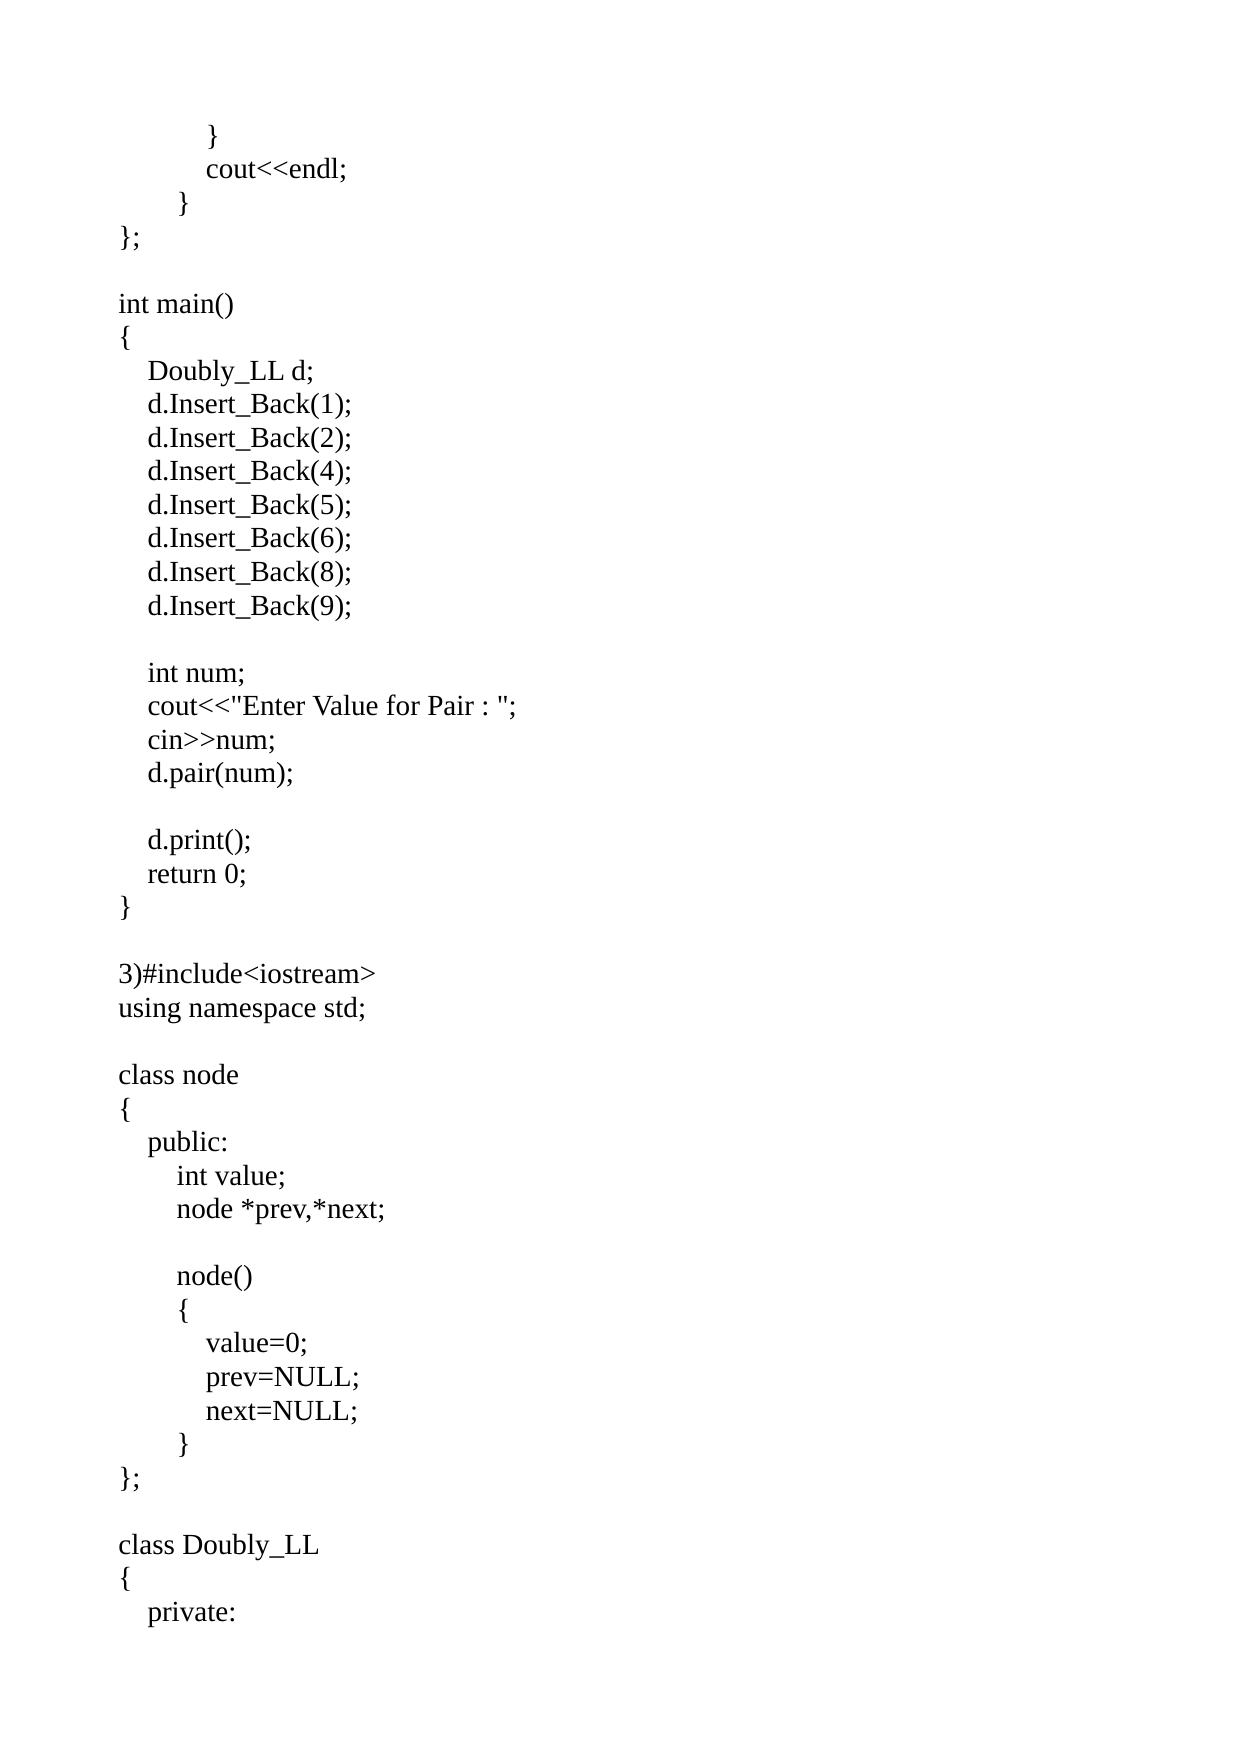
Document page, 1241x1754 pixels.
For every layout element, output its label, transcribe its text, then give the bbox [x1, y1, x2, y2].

text public: [118, 1124, 1122, 1158]
text d.Insert_Back(2); [118, 420, 1122, 453]
text } [118, 185, 1122, 219]
text value=0; [118, 1326, 1122, 1359]
text d.Insert_Back(5); [118, 487, 1122, 521]
text private: [118, 1594, 1122, 1627]
text { [118, 1560, 1122, 1594]
text 3)#include<iostream> [118, 957, 1122, 990]
text return 0; [118, 856, 1122, 889]
text class Doubly_LL [118, 1527, 1122, 1560]
text { [118, 1091, 1122, 1124]
text node() [118, 1258, 1122, 1292]
text d.Insert_Back(9); [118, 588, 1122, 621]
text prev=NULL; [118, 1359, 1122, 1393]
text cout<<endl; [118, 152, 1122, 185]
text node *prev,*next; [118, 1191, 1122, 1225]
text int num; [118, 655, 1122, 688]
text d.Insert_Back(1); [118, 386, 1122, 420]
text } [118, 889, 1122, 923]
text int value; [118, 1158, 1122, 1191]
text class node [118, 1057, 1122, 1091]
text d.print(); [118, 822, 1122, 856]
text d.Insert_Back(4); [118, 453, 1122, 487]
text }; [118, 219, 1122, 252]
text { [118, 319, 1122, 353]
text int main() [118, 286, 1122, 319]
text }; [118, 1460, 1122, 1493]
text { [118, 1292, 1122, 1326]
text } [118, 1426, 1122, 1460]
text cin>>num; [118, 722, 1122, 755]
text d.pair(num); [118, 755, 1122, 789]
text d.Insert_Back(6); [118, 521, 1122, 554]
text d.Insert_Back(8); [118, 554, 1122, 588]
text Doubly_LL d; [118, 353, 1122, 386]
text cout<<"Enter Value for Pair : "; [118, 688, 1122, 722]
text } [118, 118, 1122, 152]
text using namespace std; [118, 990, 1122, 1024]
text next=NULL; [118, 1393, 1122, 1426]
